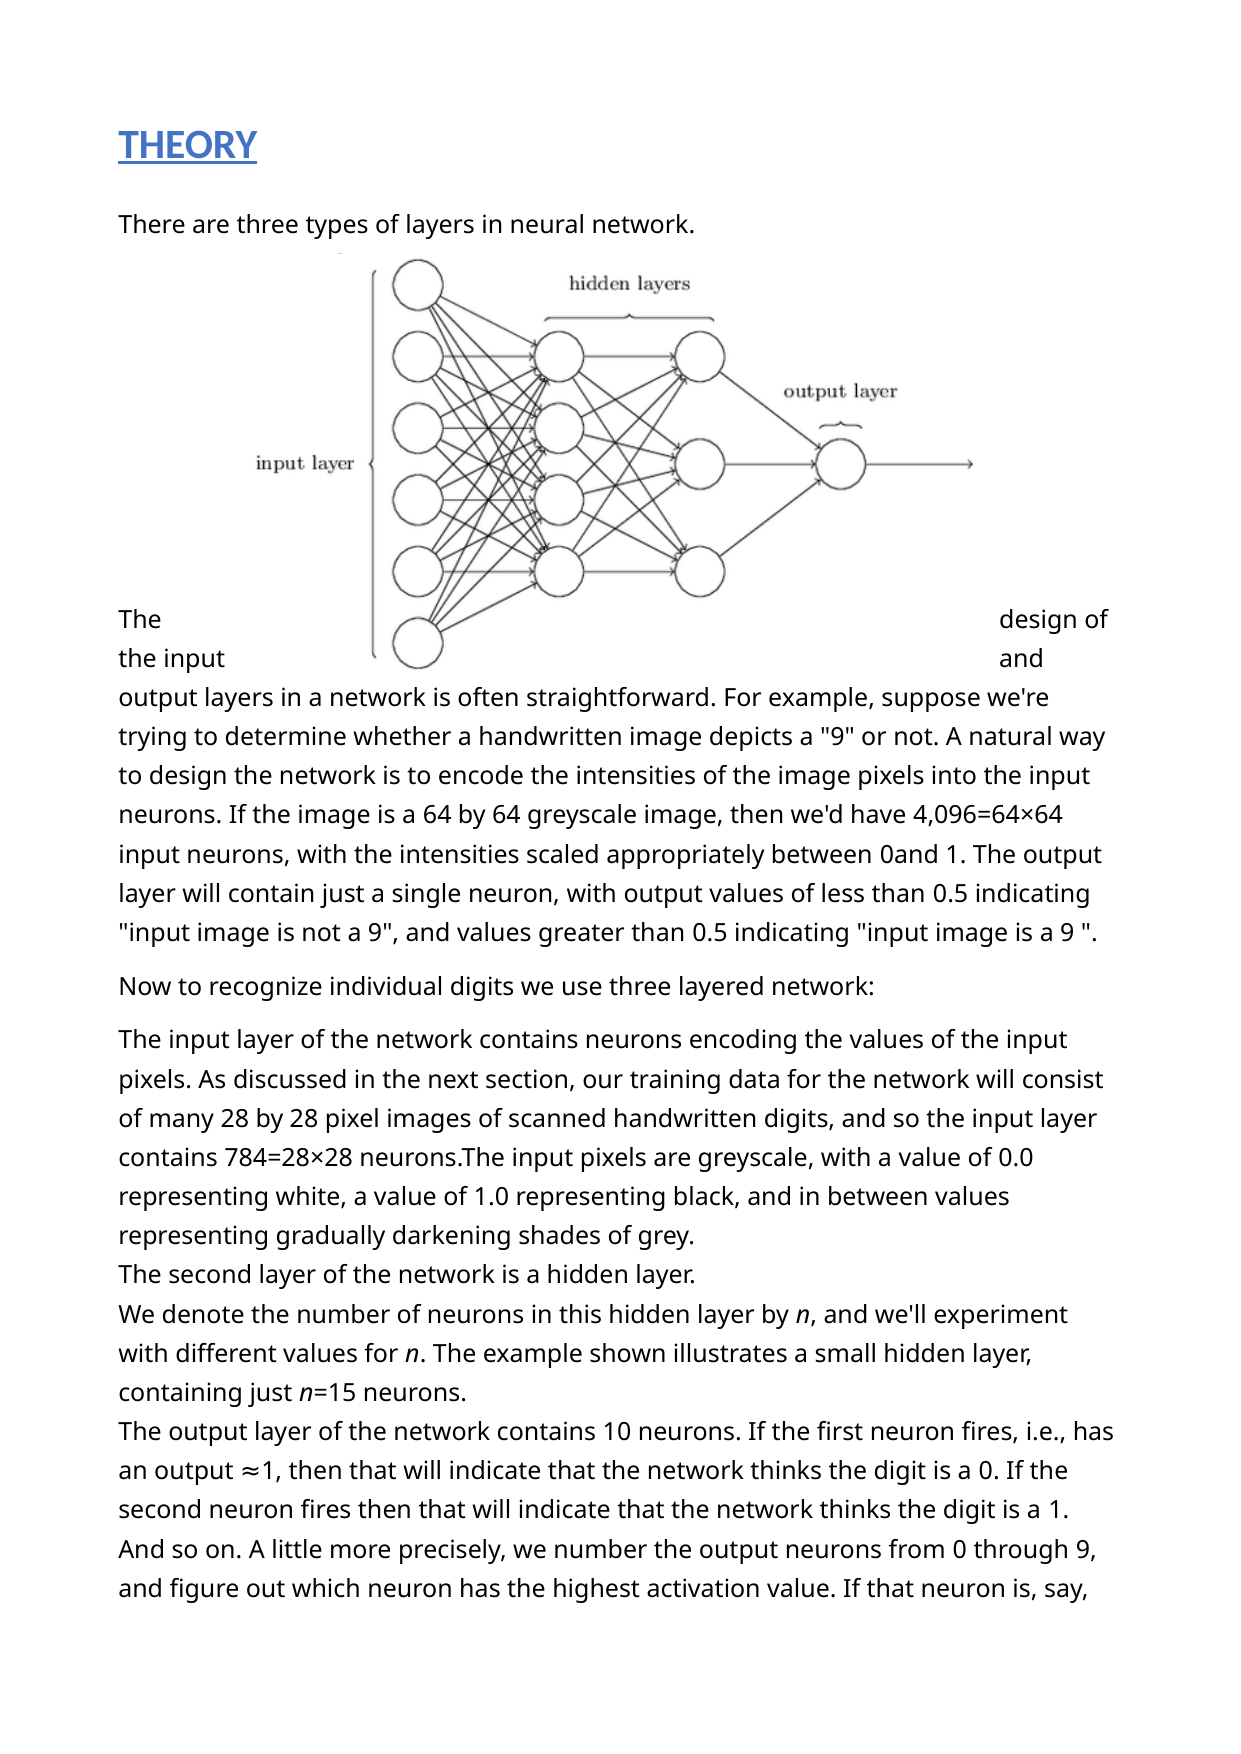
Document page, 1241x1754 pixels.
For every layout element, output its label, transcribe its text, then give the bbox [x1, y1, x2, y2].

subtitle There are three types of layers in neural network. [118, 206, 1122, 241]
text We denote the number of neurons in this hidden layer by n, and we'll experiment with different values for n. The example shown illustrates a small hidden layer, containing just n=15 neurons. [118, 1296, 1122, 1409]
text Now to recognize individual digits we use three layered network: [118, 968, 1122, 1002]
text The design of the input and output layers in a network is often straightforward. For example, suppose we're trying to determine whether a handwritten image depicts a "9" or not. A natural way to design the network is to encode the intensities of the image pixels into the input neurons. If the image is a 64 by 64 greyscale image, then we'd have 4,096=64×64 input neurons, with the intensities scaled appropriately between 0and 1. The output layer will contain just a single neuron, with output values of less than 0.5 indicating "input image is not a 9", and values greater than 0.5 indicating "input image is a 9 ". [118, 601, 1122, 949]
subtitle THEORY [118, 118, 1122, 169]
text The output layer of the network contains 10 neurons. If the first neuron fires, i.e., has an output ≈1, then that will indicate that the network thinks the digit is a 0. If the second neuron fires then that will indicate that the network thinks the digit is a 1. And so on. A little more precisely, we number the output neurons from 0 through 9, and figure out which neuron has the highest activation value. If that neuron is, say, [118, 1414, 1122, 1604]
text The second layer of the network is a hidden layer. [118, 1257, 1122, 1291]
text The input layer of the network contains neurons encoding the values of the input pixels. As discussed in the next section, our training data for the network will consist of many 28 by 28 pixel images of scanned handwritten digits, and so the input layer contains 784=28×28 neurons.The input pixels are greyscale, with a value of 0.0 representing white, a value of 1.0 representing black, and in between values representing gradually darkening shades of grey. [118, 1022, 1122, 1252]
